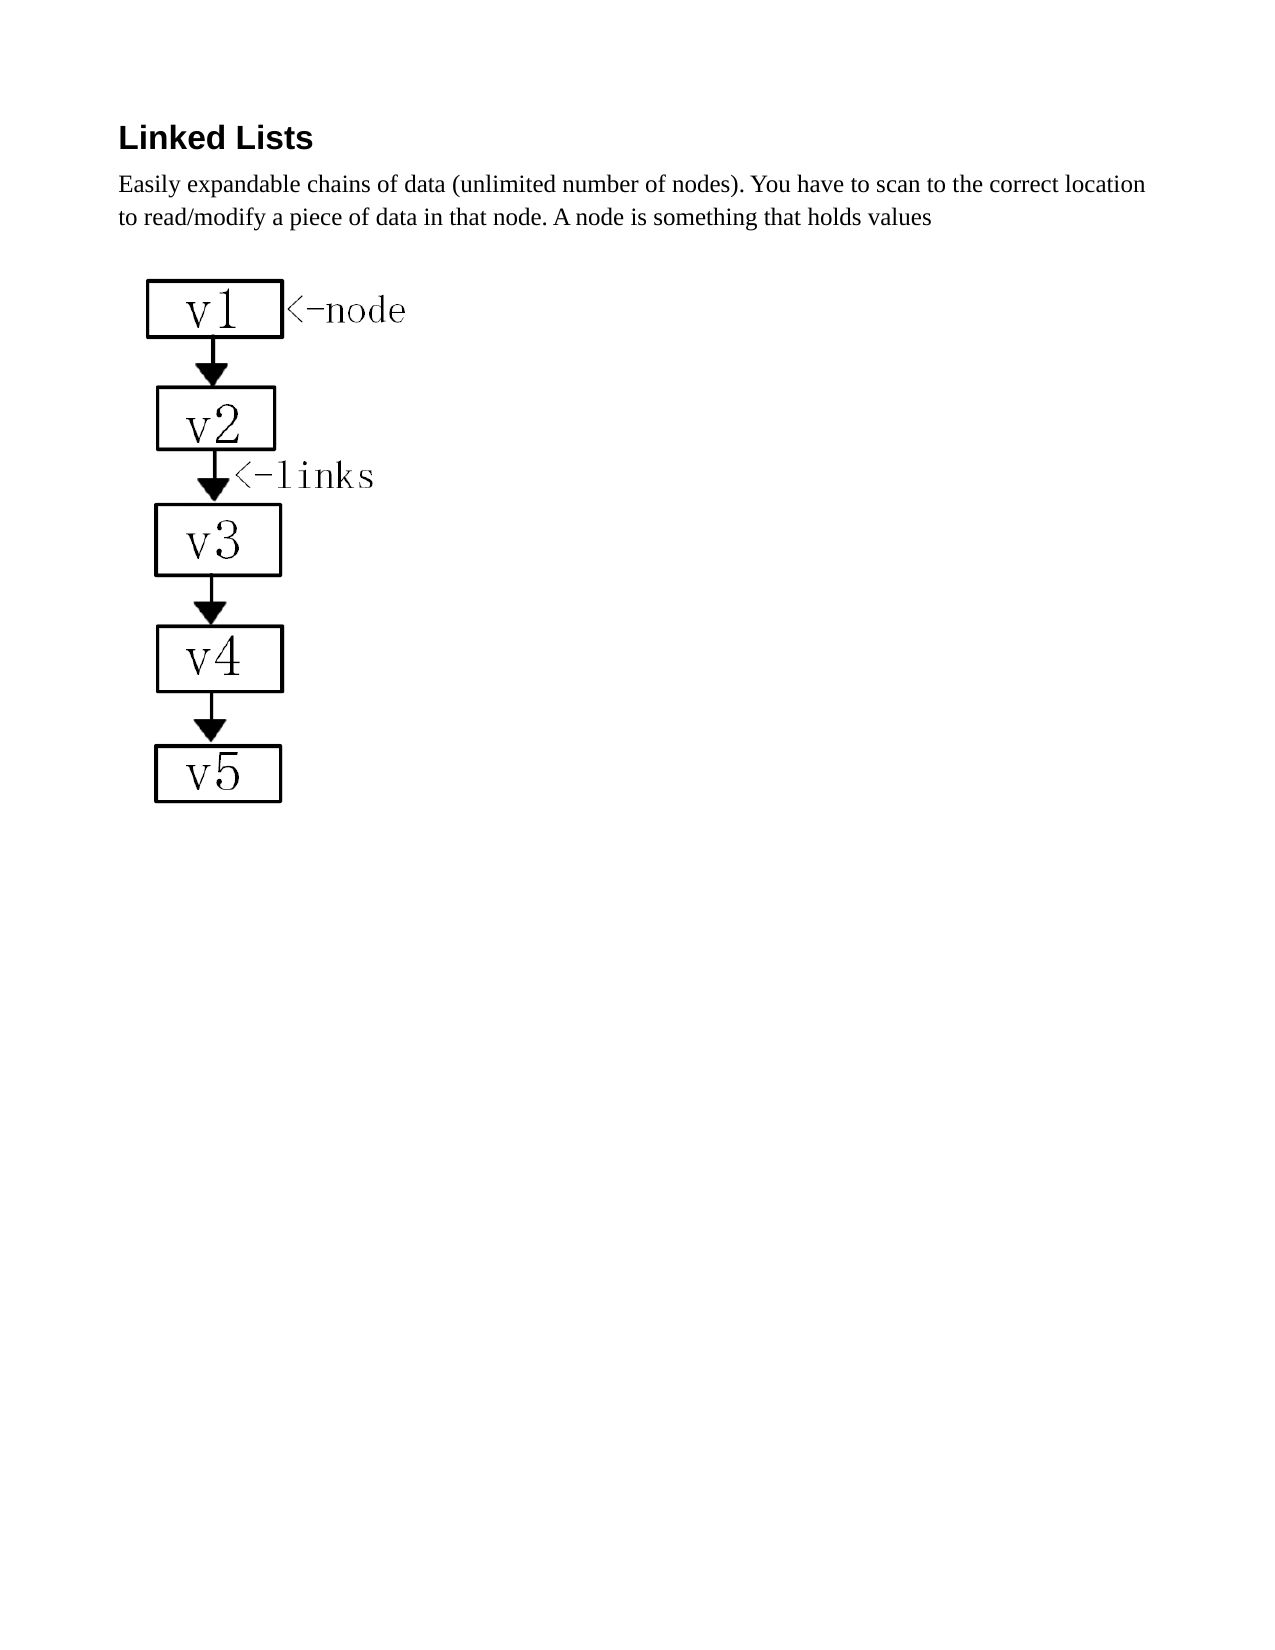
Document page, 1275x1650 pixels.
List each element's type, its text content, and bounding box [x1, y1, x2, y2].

subtitle Linked Lists [118, 118, 1157, 157]
text Easily expandable chains of data (unlimited number of nodes). You have to scan to the correct location to read/modify a piece of data in that node. A node is something that holds values [118, 169, 1157, 231]
picture [124, 250, 407, 863]
